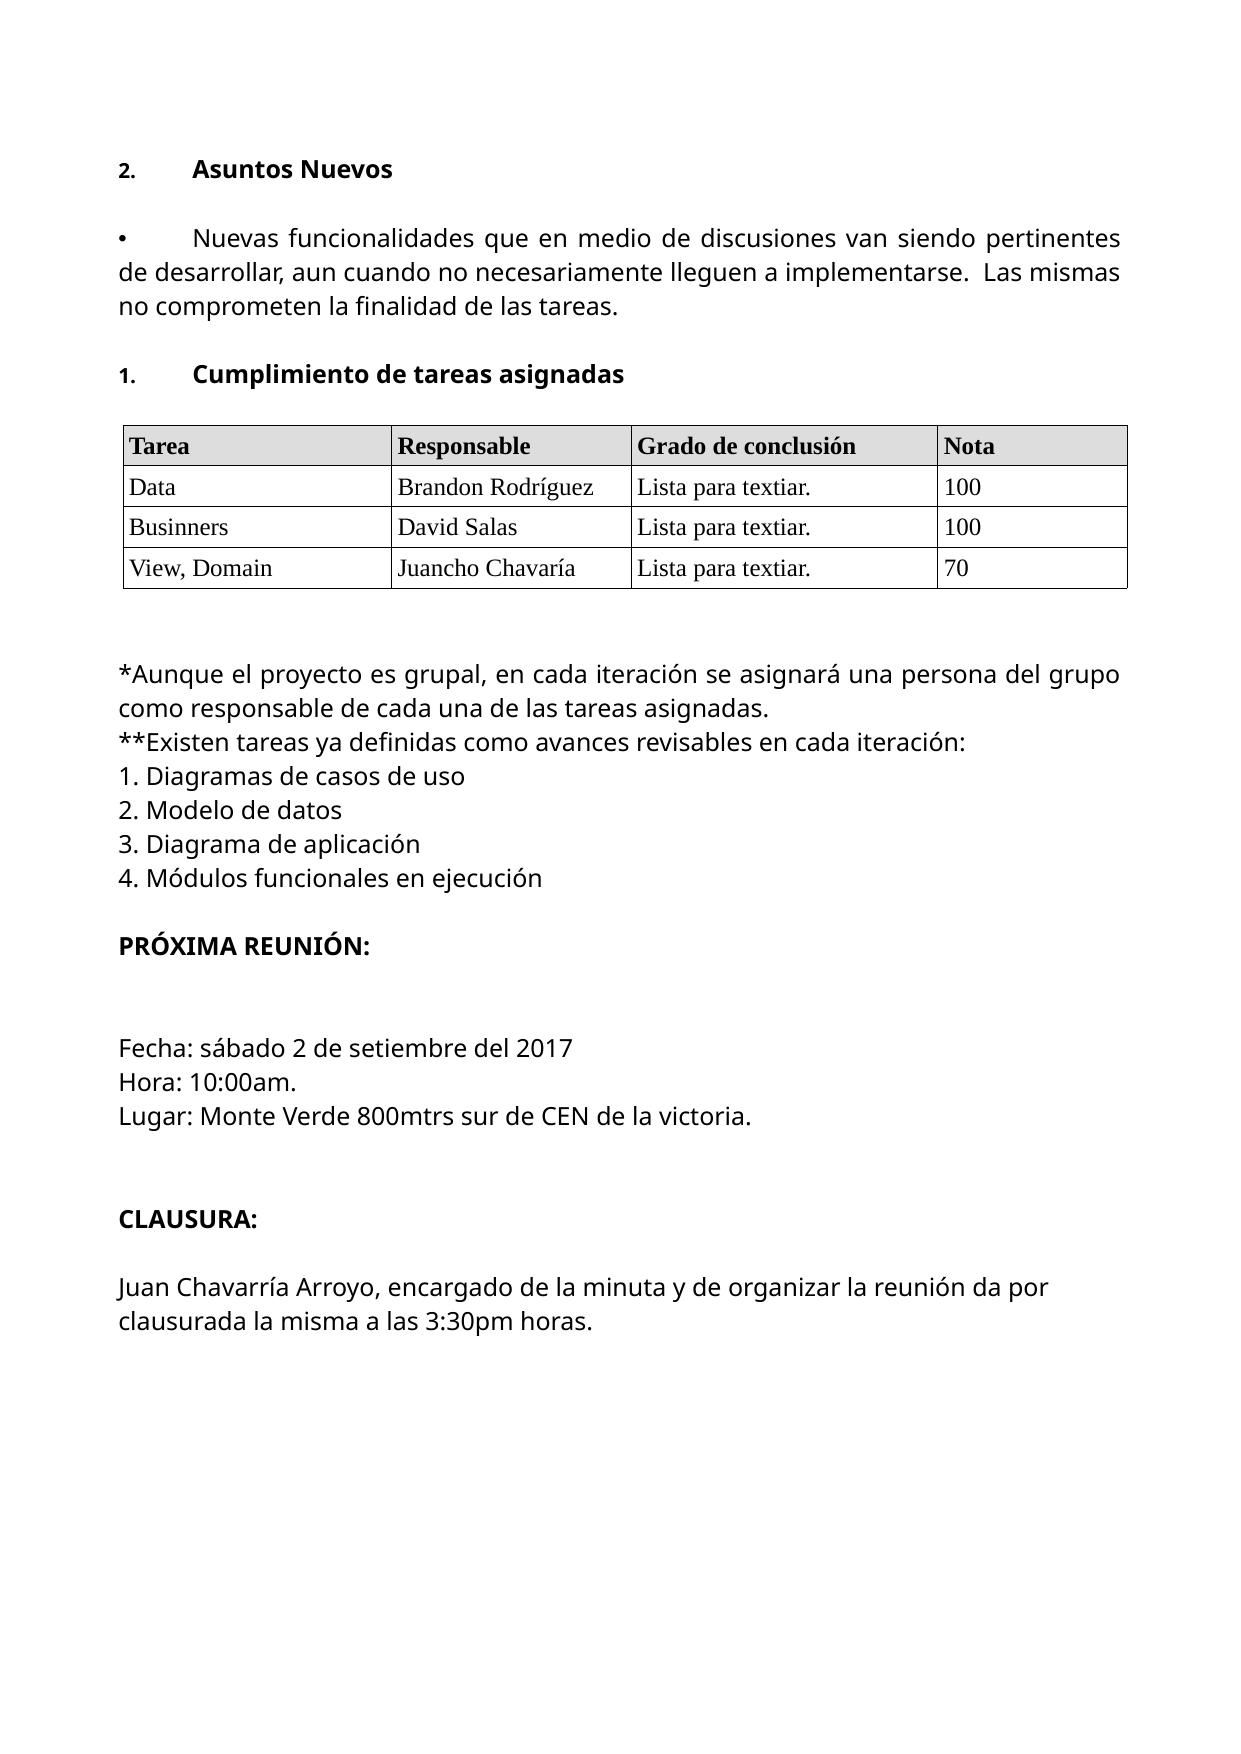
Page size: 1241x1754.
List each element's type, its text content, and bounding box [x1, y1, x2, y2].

text PRÓXIMA REUNIÓN: [118, 929, 1122, 963]
text Hora: 10:00am. [118, 1065, 1122, 1099]
text Fecha: sábado 2 de setiembre del 2017 [118, 1031, 1122, 1065]
table_cell 100 [938, 466, 1127, 506]
list Nuevas funcionalidades que en medio de discusiones van siendo pertinentes de desarrollar, aun cuando no necesariamente lleguen a implementarse. Las mismas no comprometen la finalidad de las tareas. [118, 220, 1122, 322]
text Juan Chavarría Arroyo, encargado de la minuta y de organizar la reunión da por clausurada la misma a las 3:30pm horas. [118, 1269, 1122, 1337]
list Cumplimiento de tareas asignadas [118, 357, 1122, 391]
table_cell Brandon Rodríguez [392, 466, 631, 506]
text 1. Diagramas de casos de uso [118, 758, 1122, 792]
text **Existen tareas ya definidas como avances revisables en cada iteración: [118, 724, 1122, 758]
table_cell View, Domain [124, 548, 391, 588]
text 3. Diagrama de aplicación [118, 827, 1122, 861]
table_header Responsable [392, 426, 631, 465]
table_cell 100 [938, 507, 1127, 547]
text *Aunque el proyecto es grupal, en cada iteración se asignará una persona del grupo como responsable de cada una de las tareas asignadas. [118, 656, 1122, 724]
table_cell Lista para textiar. [632, 466, 937, 506]
table_cell Juancho Chavaría [392, 548, 631, 588]
table_cell David Salas [392, 507, 631, 547]
text 2. Modelo de datos [118, 792, 1122, 827]
text Lugar: Monte Verde 800mtrs sur de CEN de la victoria. [118, 1099, 1122, 1133]
table_cell Data [124, 466, 391, 506]
table_cell Lista para textiar. [632, 507, 937, 547]
table_header Grado de conclusión [632, 426, 937, 465]
text CLAUSURA: [118, 1201, 1122, 1235]
table_cell 70 [938, 548, 1127, 588]
text 4. Módulos funcionales en ejecución [118, 861, 1122, 895]
table_header Tarea [124, 426, 391, 465]
table_cell Businners [124, 507, 391, 547]
table_header Nota [938, 426, 1127, 465]
list Asuntos Nuevos [118, 152, 1122, 186]
table_cell Lista para textiar. [632, 548, 937, 588]
